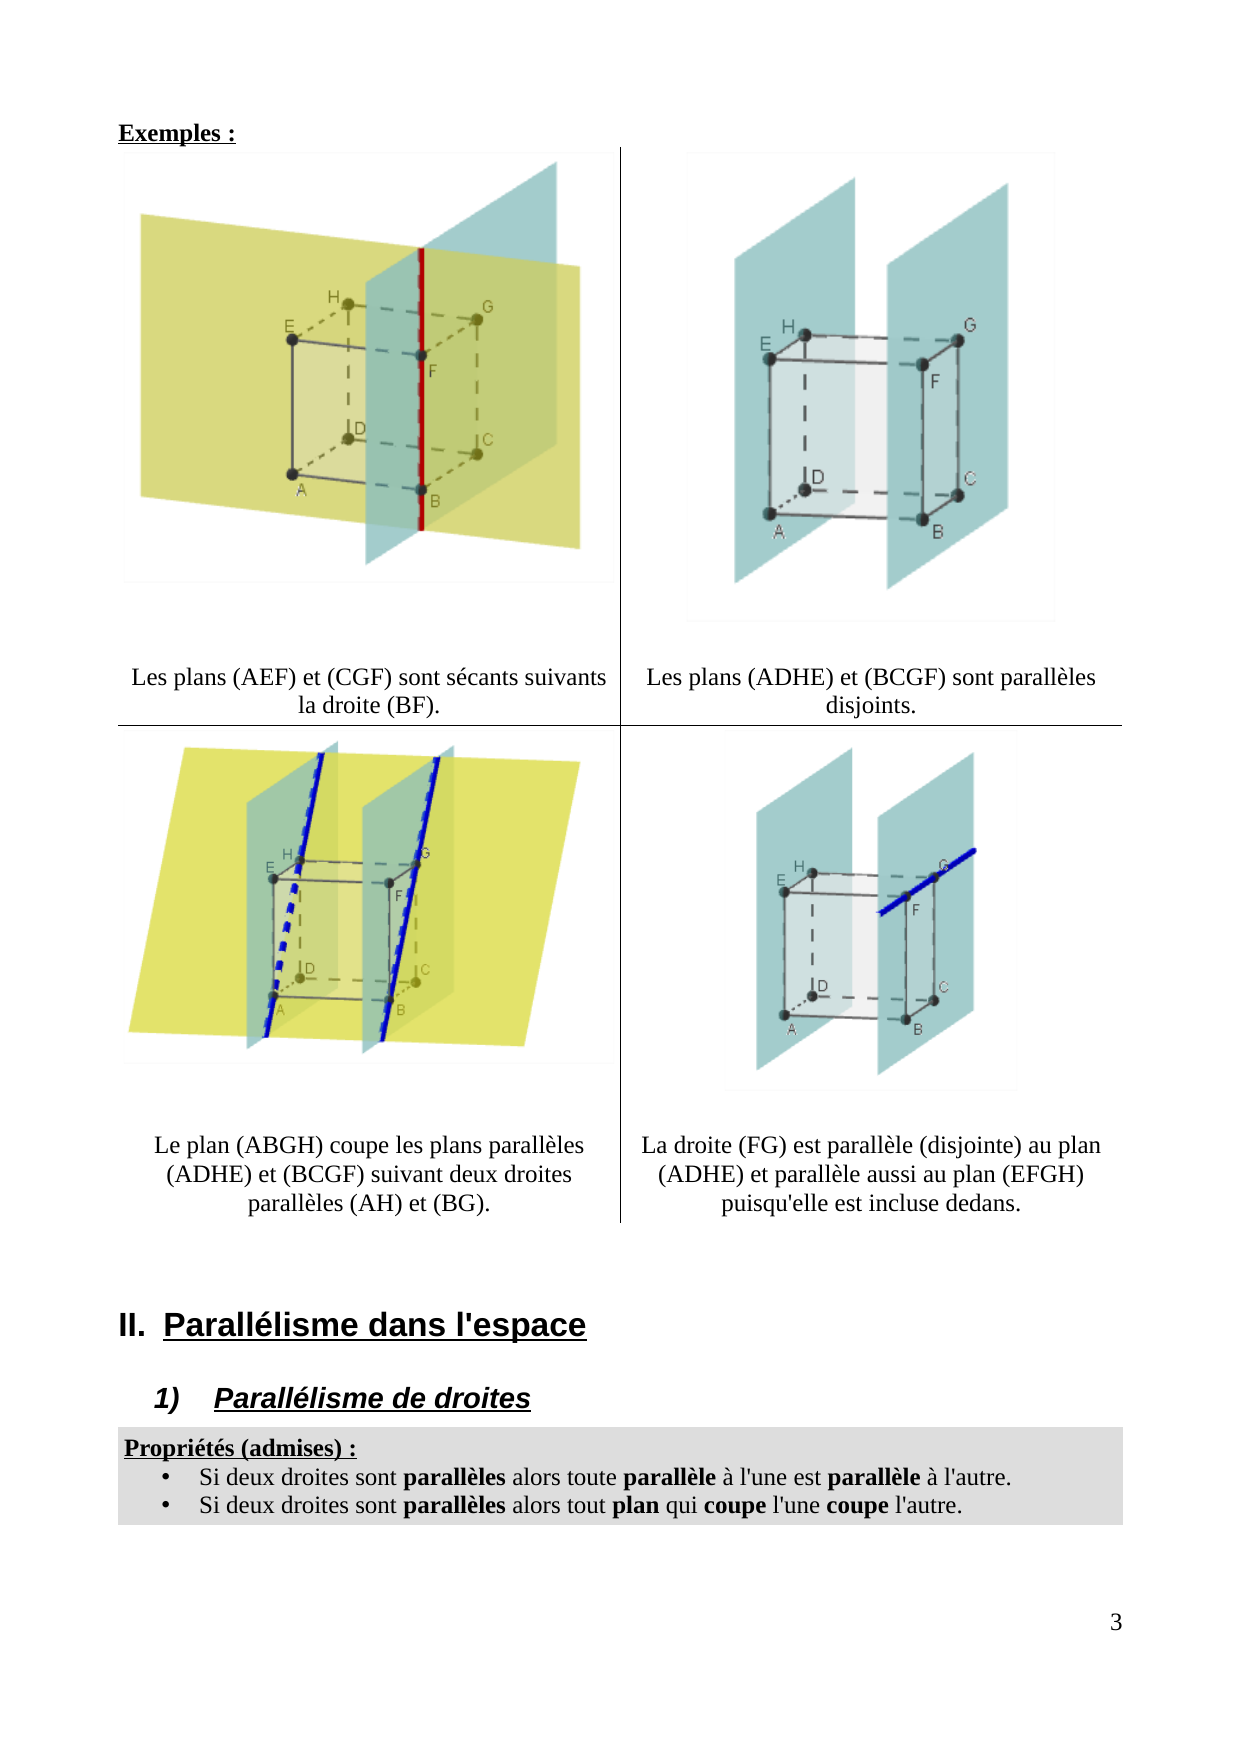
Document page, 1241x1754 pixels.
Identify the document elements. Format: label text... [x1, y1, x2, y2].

picture [724, 730, 1018, 1091]
table_cell Le plan (ABGH) coupe les plans parallèles (ADHE) et (BCGF) suivant deux droites parallèles (AH) et (BG). [118, 1125, 620, 1223]
table_cell [118, 1064, 620, 1125]
picture [123, 152, 615, 583]
table_header Propriétés (admises) : Si deux droites sont parallèles alors toute parallèle à l'une est parallèle à l'autre. Si deux droites sont parallèles alors tout plan qui coupe l'une coupe l'autre. [118, 1427, 1123, 1525]
table_header [621, 147, 1122, 656]
table_cell [118, 726, 620, 1063]
picture [686, 152, 1056, 622]
table_cell Les plans (ADHE) et (BCGF) sont parallèles disjoints. [621, 656, 1122, 725]
table_cell Les plans (AEF) et (CGF) sont sécants suivants la droite (BF). [118, 656, 620, 725]
table_cell La droite (FG) est parallèle (disjointe) au plan (ADHE) et parallèle aussi au plan (EFGH) puisqu'elle est incluse dedans. [621, 1125, 1122, 1223]
table_header [118, 147, 620, 656]
subtitle Parallélisme dans l'espace [118, 1305, 1122, 1344]
picture [123, 730, 615, 1064]
subtitle Parallélisme de droites [153, 1381, 1122, 1415]
text Exemples : [118, 118, 1122, 147]
table_cell [621, 726, 1122, 1125]
